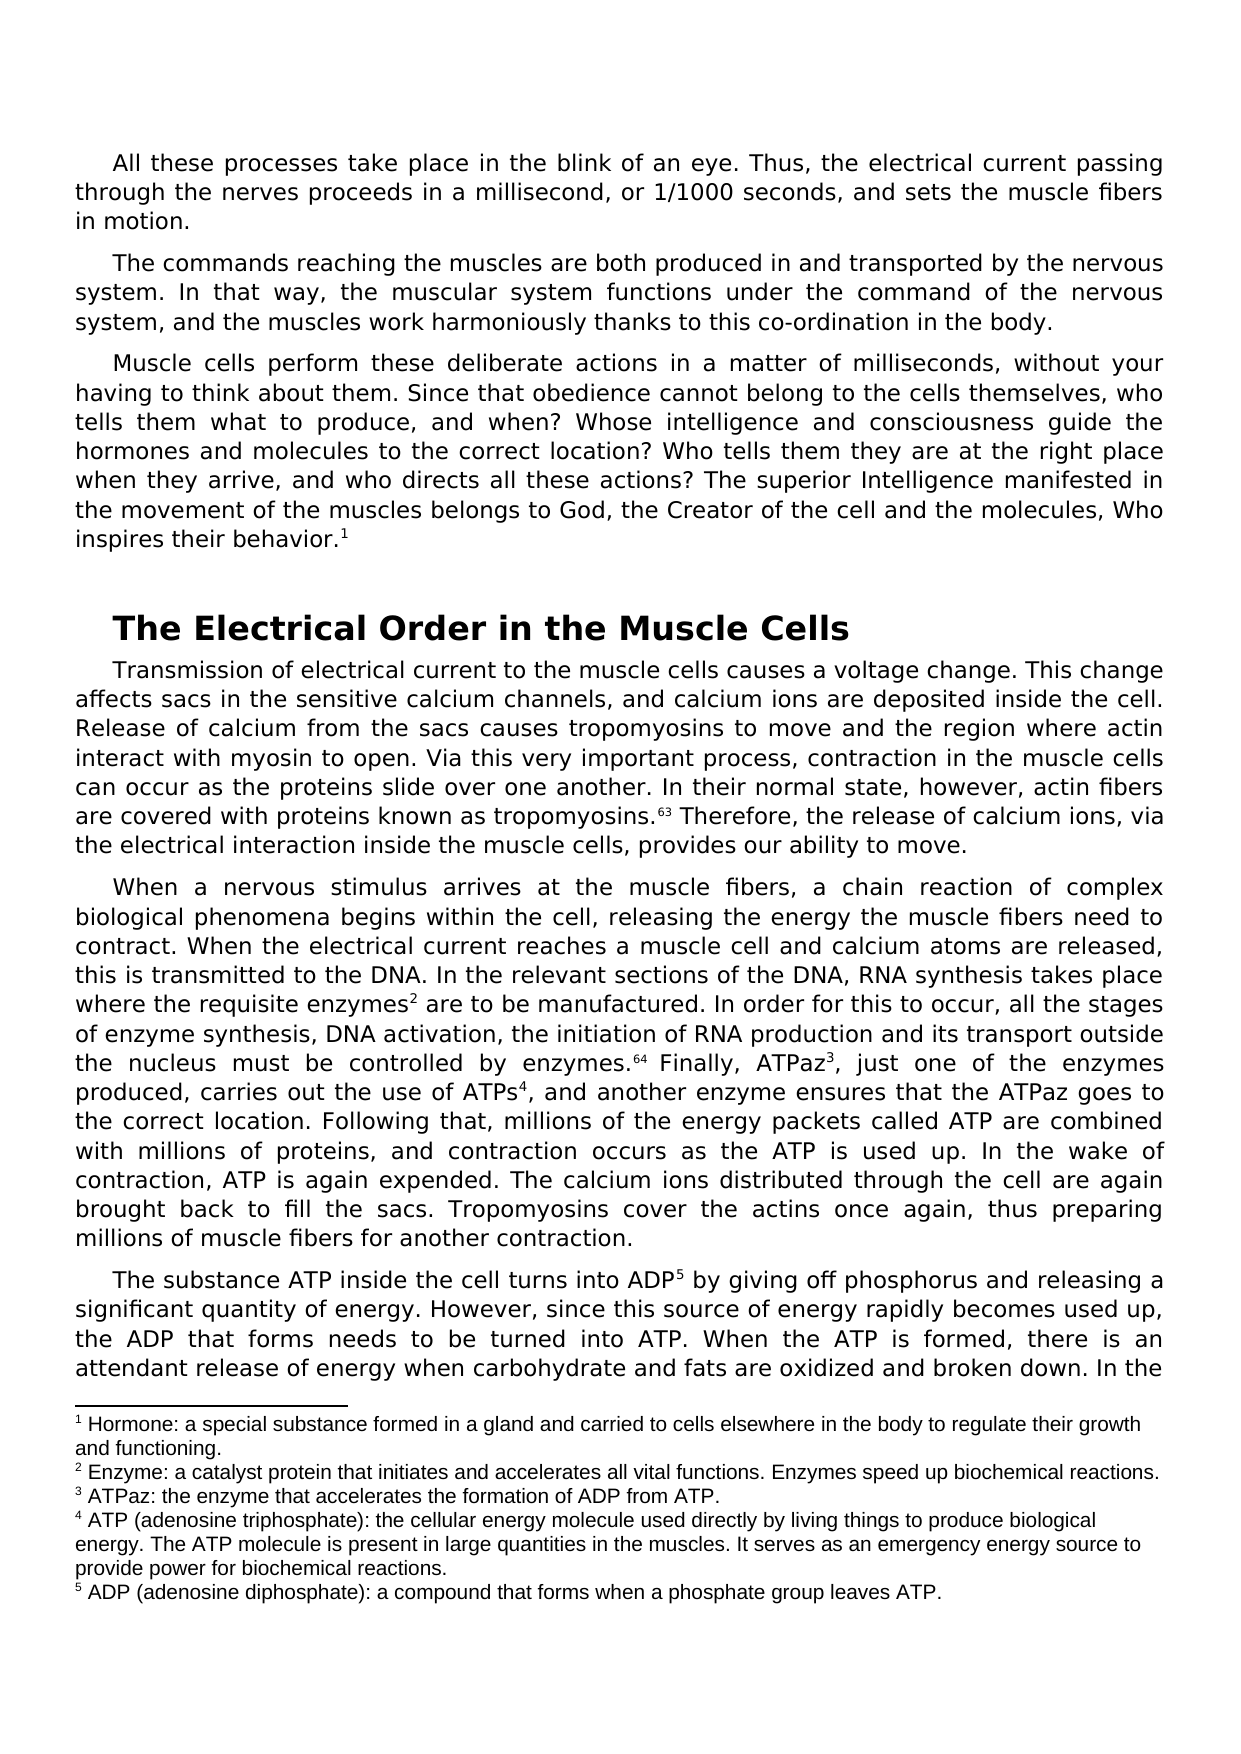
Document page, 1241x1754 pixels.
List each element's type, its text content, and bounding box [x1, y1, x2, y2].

text Hormone: a special substance formed in a gland and carried to cells elsewhere in the body to regulate their growth and functioning. [75, 1412, 1165, 1460]
text Enzyme: a catalyst protein that initiates and accelerates all vital functions. Enzymes speed up biochemical reactions. [75, 1460, 1165, 1484]
text ATP (adenosine triphosphate): the cellular energy molecule used directly by living things to produce biological energy. The ATP molecule is present in large quantities in the muscles. It serves as an emergency energy source to provide power for biochemical reactions. [75, 1508, 1165, 1580]
text When a nervous stimulus arrives at the muscle fibers, a chain reaction of complex biological phenomena begins within the cell, releasing the energy the muscle fibers need to contract. When the electrical current reaches a muscle cell and calcium atoms are released, this is transmitted to the DNA. In the relevant sections of the DNA, RNA synthesis takes place where the requisite enzymes are to be manufactured. In order for this to occur, all the stages of enzyme synthesis, DNA activation, the initiation of RNA production and its transport outside the nucleus must be controlled by enzymes.64 Finally, ATPaz, just one of the enzymes produced, carries out the use of ATPs, and another enzyme ensures that the ATPaz goes to the correct location. Following that, millions of the energy packets called ATP are combined with millions of proteins, and contraction occurs as the ATP is used up. In the wake of contraction, ATP is again expended. The calcium ions distributed through the cell are again brought back to fill the sacs. Tropomyosins cover the actins once again, thus preparing millions of muscle fibers for another contraction. [75, 874, 1165, 1252]
text The commands reaching the muscles are both produced in and transported by the nervous system. In that way, the muscular system functions under the command of the nervous system, and the muscles work harmoniously thanks to this co-ordination in the body. [75, 250, 1165, 336]
text Muscle cells perform these deliberate actions in a matter of milliseconds, without your having to think about them. Since that obedience cannot belong to the cells themselves, who tells them what to produce, and when? Whose intelligence and consciousness guide the hormones and molecules to the correct location? Who tells them they are at the right place when they arrive, and who directs all these actions? The superior Intelligence manifested in the movement of the muscles belongs to God, the Creator of the cell and the molecules, Who inspires their behavior. [75, 351, 1165, 553]
text Transmission of electrical current to the muscle cells causes a voltage change. This change affects sacs in the sensitive calcium channels, and calcium ions are deposited inside the cell. Release of calcium from the sacs causes tropomyosins to move and the region where actin interact with myosin to open. Via this very important process, contraction in the muscle cells can occur as the proteins slide over one another. In their normal state, however, actin fibers are covered with proteins known as tropomyosins.63 Therefore, the release of calcium ions, via the electrical interaction inside the muscle cells, provides our ability to move. [75, 657, 1165, 859]
text ADP (adenosine diphosphate): a compound that forms when a phosphate group leaves ATP. [75, 1580, 1165, 1604]
text All these processes take place in the blink of an eye. Thus, the electrical current passing through the nerves proceeds in a millisecond, or 1/1000 seconds, and sets the muscle fibers in motion. [75, 150, 1165, 235]
subtitle The Electrical Order in the Muscle Cells [112, 610, 1165, 649]
text ATPaz: the enzyme that accelerates the formation of ADP from ATP. [75, 1484, 1165, 1508]
text The substance ATP inside the cell turns into ADP by giving off phosphorus and releasing a significant quantity of energy. However, since this source of energy rapidly becomes used up, the ADP that forms needs to be turned into ATP. When the ATP is formed, there is an attendant release of energy when carbohydrate and fats are oxidized and broken down. In the [75, 1267, 1165, 1382]
